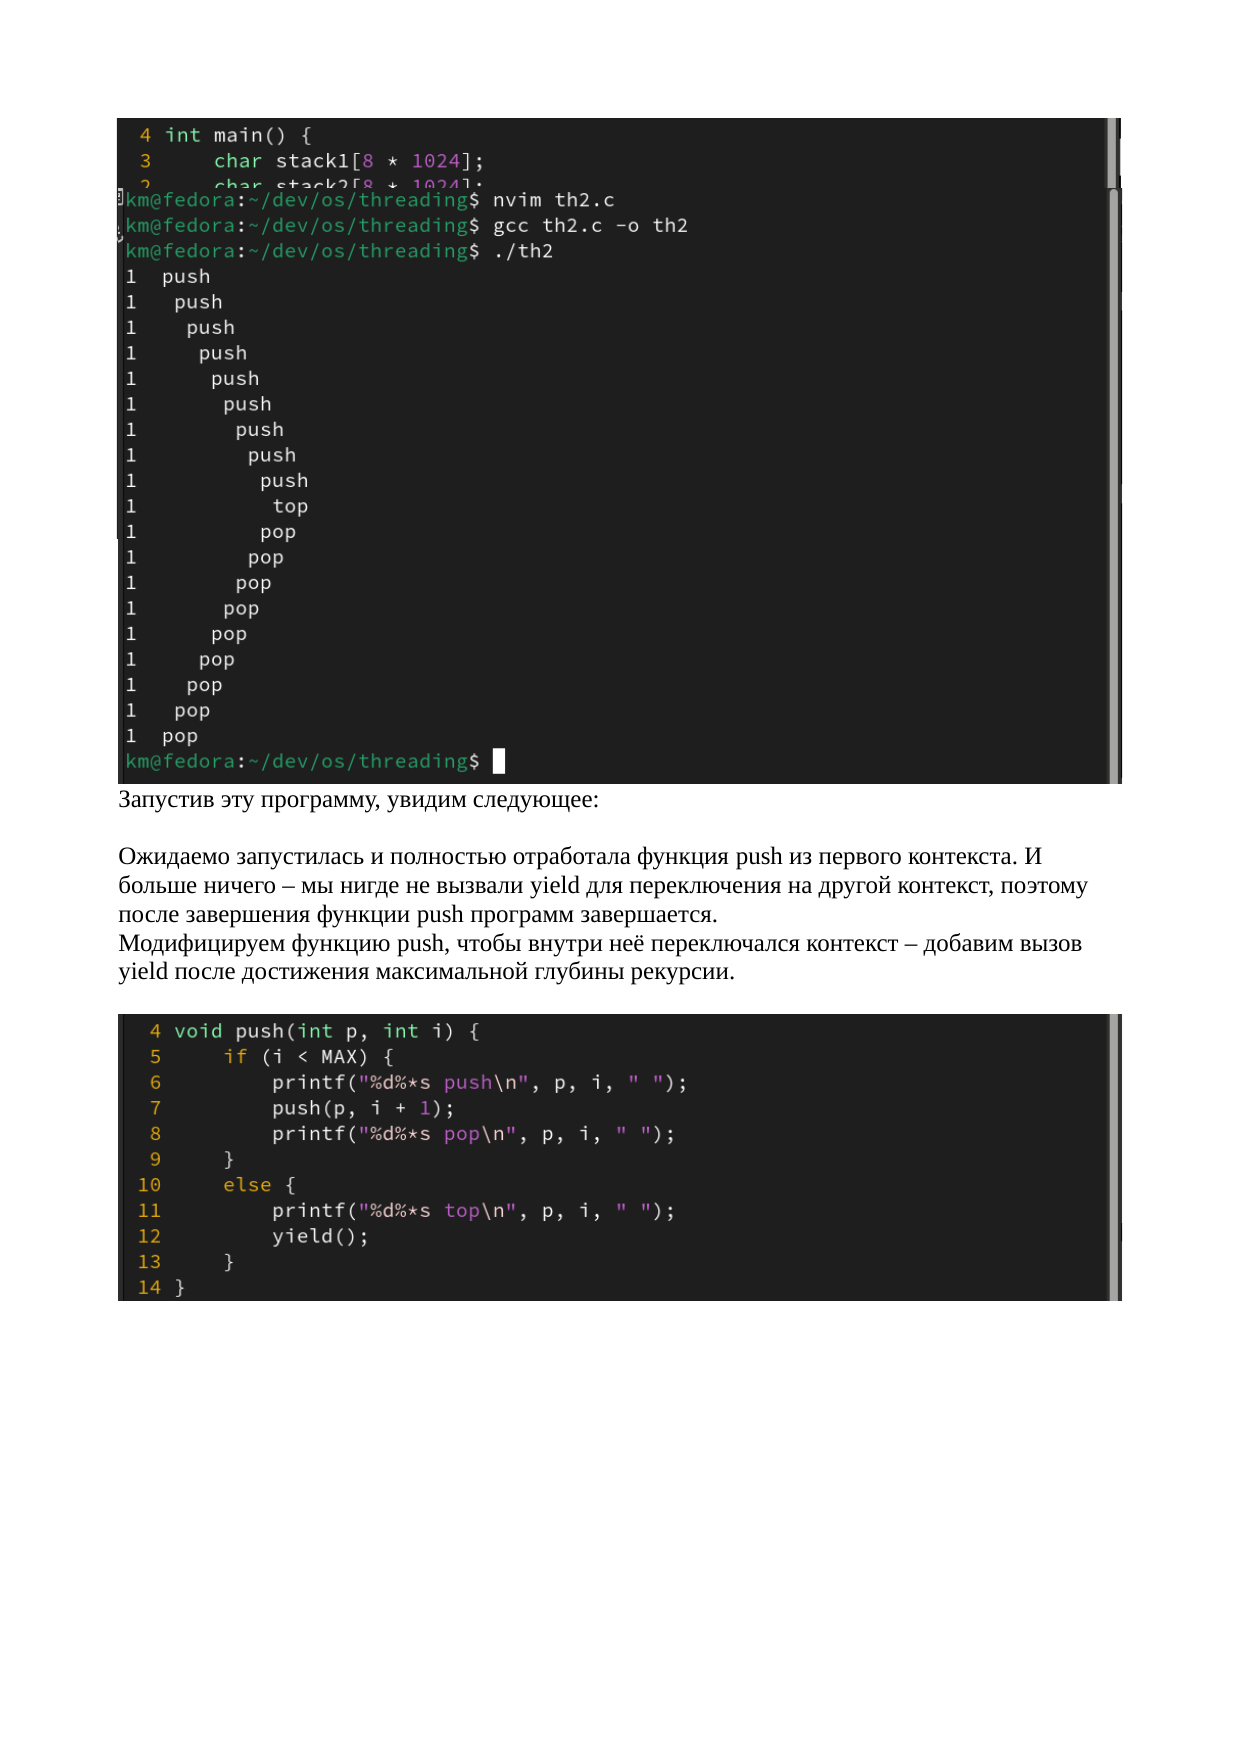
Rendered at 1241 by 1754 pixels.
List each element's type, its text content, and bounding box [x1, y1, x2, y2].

text Модифицируем функцию push, чтобы внутри неё переключался контекст – добавим вызов yield после достижения максимальной глубины рекурсии. [118, 928, 1122, 985]
text Ожидаемо запустилась и полностью отработала функция push из первого контекста. И больше ничего – мы нигде не вызвали yield для переключения на другой контекст, поэтому после завершения функции push программ завершается. [118, 841, 1122, 928]
text Запустив эту программу, увидим следующее: [118, 784, 1122, 813]
